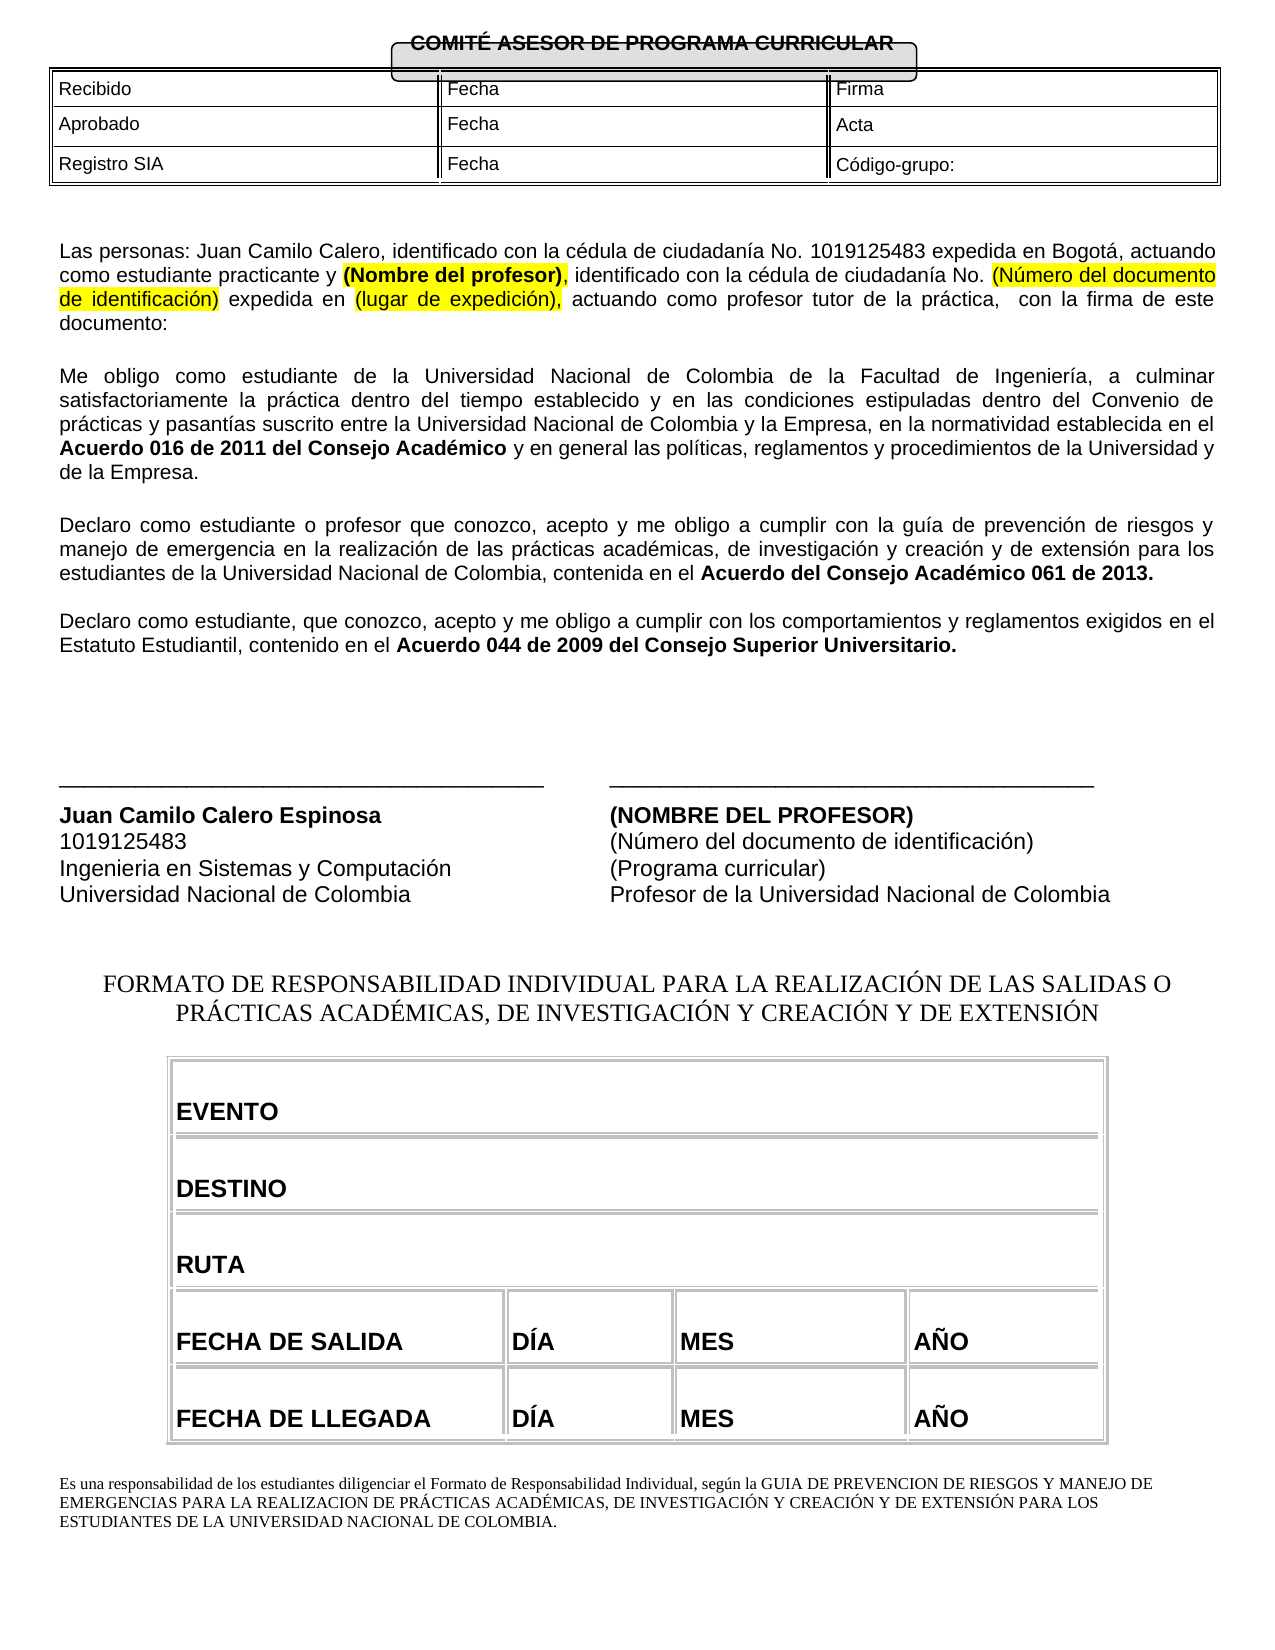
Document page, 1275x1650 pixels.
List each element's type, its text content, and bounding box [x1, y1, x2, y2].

table_cell MES [674, 1362, 907, 1439]
text ______________________________________ ______________________________________ [59, 762, 1216, 789]
table_cell Aprobado [53, 107, 437, 146]
table_cell DÍA [505, 1362, 674, 1439]
table_header EVENTO [173, 1062, 1103, 1132]
table_header Firma [831, 72, 1217, 106]
table_cell Registro SIA [53, 147, 440, 181]
table_cell Fecha [440, 147, 828, 181]
table_cell Código-grupo: [829, 147, 1217, 181]
table_cell DÍA [509, 1292, 671, 1362]
text Declaro como estudiante o profesor que conozco, acepto y me obligo a cumplir con la guía de prevención de riesgos y manejo de emergencia en la realización de las prácticas académicas, de investigación y creación y de extensión para los estudiantes de la Universidad Nacional de Colombia, contenida en el Acuerdo del Consejo Académico 061 de 2013. [59, 513, 1216, 585]
table_cell DESTINO [170, 1132, 1106, 1209]
text FORMATO DE RESPONSABILIDAD INDIVIDUAL PARA LA REALIZACIÓN DE LAS SALIDAS O PRÁCTICAS ACADÉMICAS, DE INVESTIGACIÓN Y CREACIÓN Y DE EXTENSIÓN [59, 969, 1216, 1026]
table_cell FECHA DE SALIDA [170, 1286, 505, 1362]
text COMITÉ ASESOR DE PROGRAMA CURRICULAR [59, 29, 1216, 54]
text Universidad Nacional de Colombia Profesor de la Universidad Nacional de Colombia [59, 881, 1216, 907]
table_header Recibido [53, 72, 437, 106]
table_cell Acta [831, 107, 1217, 146]
text Declaro como estudiante, que conozco, acepto y me obligo a cumplir con los comportamientos y reglamentos exigidos en el Estatuto Estudiantil, contenido en el Acuerdo 044 de 2009 del Consejo Superior Universitario. [59, 609, 1216, 657]
text Es una responsabilidad de los estudiantes diligenciar el Formato de Responsabilidad Individual, según la GUIA DE PREVENCION DE RIESGOS Y MANEJO DE EMERGENCIAS PARA LA REALIZACION DE PRÁCTICAS ACADÉMICAS, DE INVESTIGACIÓN Y CREACIÓN Y DE EXTENSIÓN PARA LOS ESTUDIANTES DE LA UNIVERSIDAD NACIONAL DE COLOMBIA. [59, 1474, 1216, 1531]
text 1019125483 (Número del documento de identificación) [59, 828, 1216, 854]
text Me obligo como estudiante de la Universidad Nacional de Colombia de la Facultad de Ingeniería, a culminar satisfactoriamente la práctica dentro del tiempo establecido y en las condiciones estipuladas dentro del Convenio de prácticas y pasantías suscrito entre la Universidad Nacional de Colombia y la Empresa, en la normatividad establecida en el Acuerdo 016 de 2011 del Consejo Académico y en general las políticas, reglamentos y procedimientos de la Universidad y de la Empresa. [59, 364, 1216, 484]
table_header Fecha [442, 82, 826, 106]
text Ingenieria en Sistemas y Computación (Programa curricular) [59, 854, 1216, 881]
table_cell Fecha [442, 107, 826, 146]
table_cell MES [677, 1292, 904, 1362]
text Juan Camilo Calero Espinosa (NOMBRE DEL PROFESOR) [59, 802, 1216, 828]
table_cell RUTA [170, 1209, 1106, 1286]
table_cell AÑO [907, 1286, 1106, 1362]
table_cell FECHA DE LLEGADA [170, 1362, 505, 1439]
table_cell AÑO [907, 1362, 1106, 1439]
text Las personas: Juan Camilo Calero, identificado con la cédula de ciudadanía No. 1019125483 expedida en Bogotá, actuando como estudiante practicante y (Nombre del profesor), identificado con la cédula de ciudadanía No. (Número del documento de identificación) expedida en (lugar de expedición), actuando como profesor tutor de la práctica, con la firma de este documento: [59, 239, 1216, 335]
